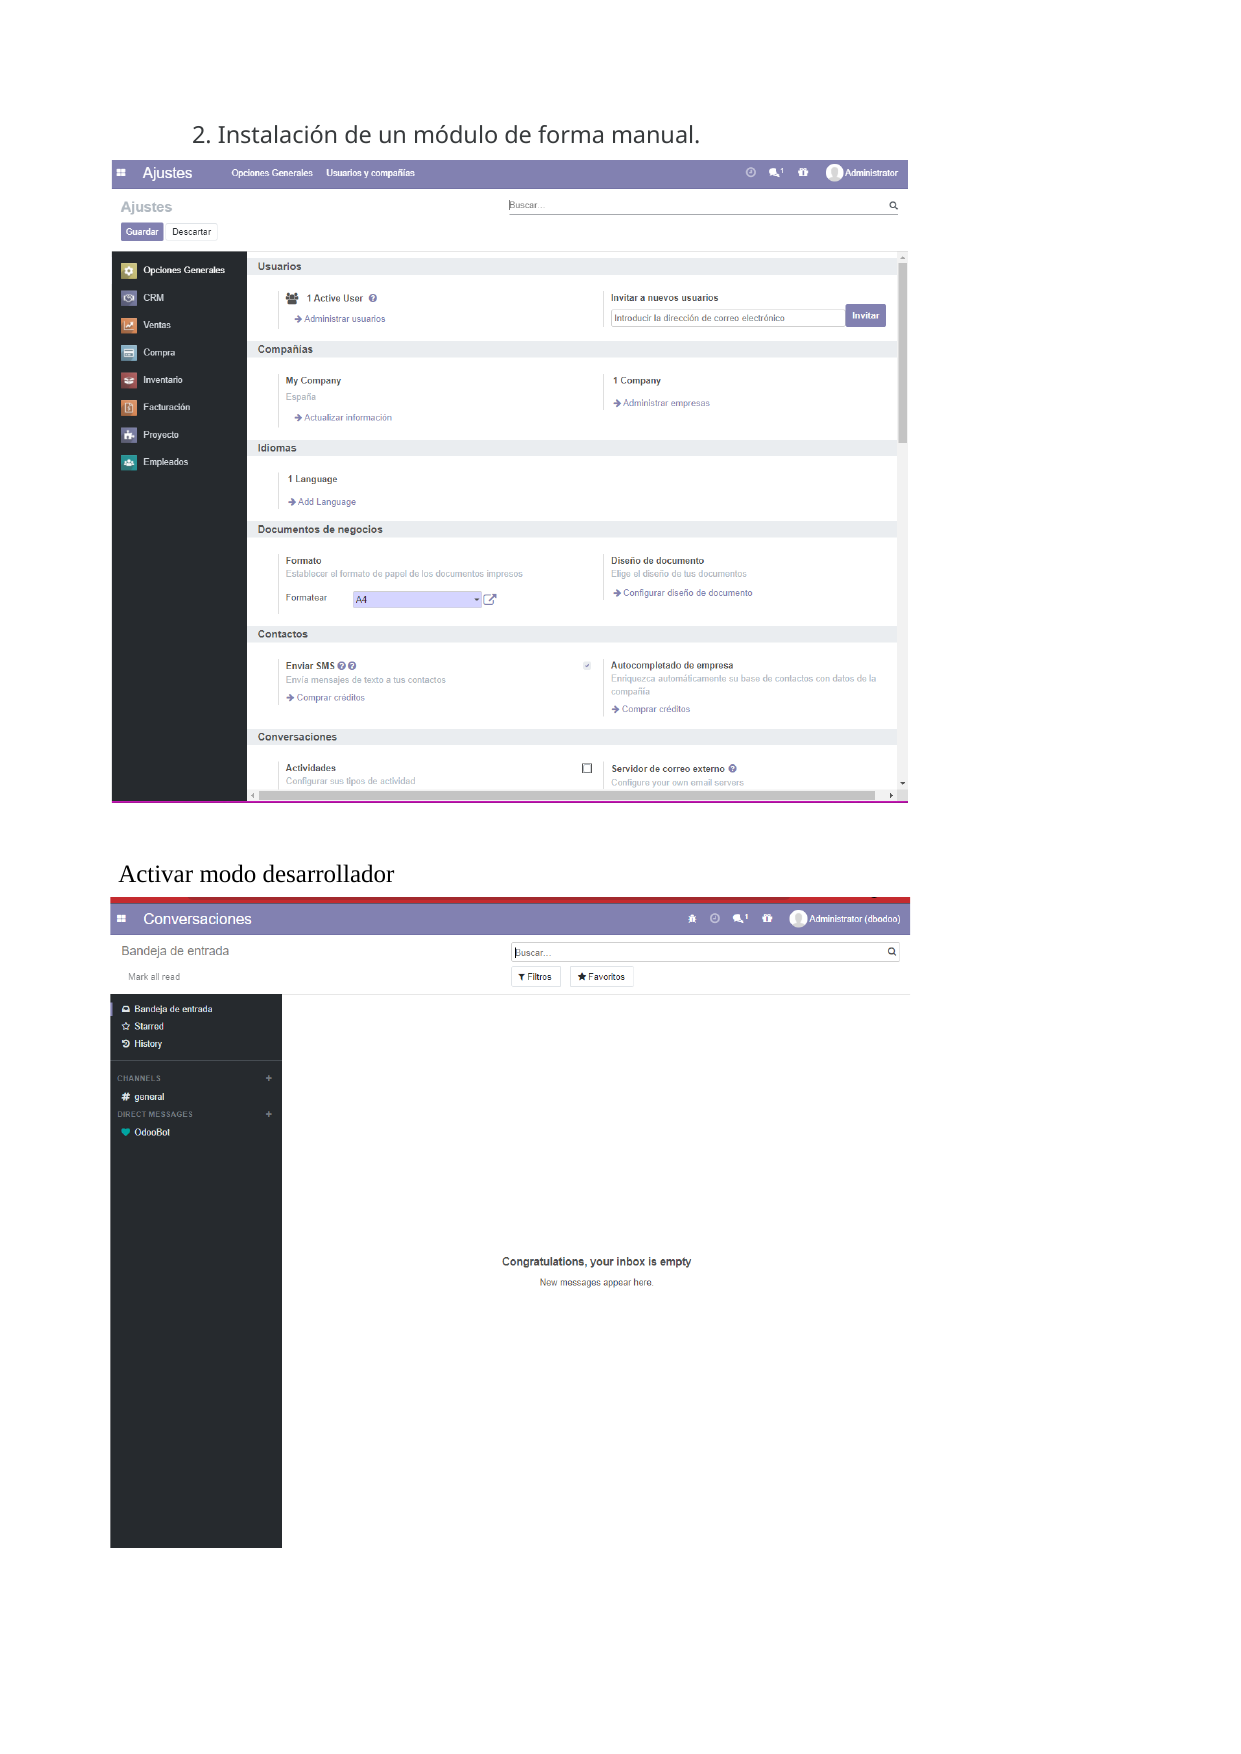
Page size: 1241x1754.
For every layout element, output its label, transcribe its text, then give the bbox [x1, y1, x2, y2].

text Activar modo desarrollador [118, 859, 1122, 888]
list 2. Instalación de un módulo de forma manual. [118, 118, 1122, 150]
picture [110, 897, 911, 1548]
picture [111, 160, 908, 803]
